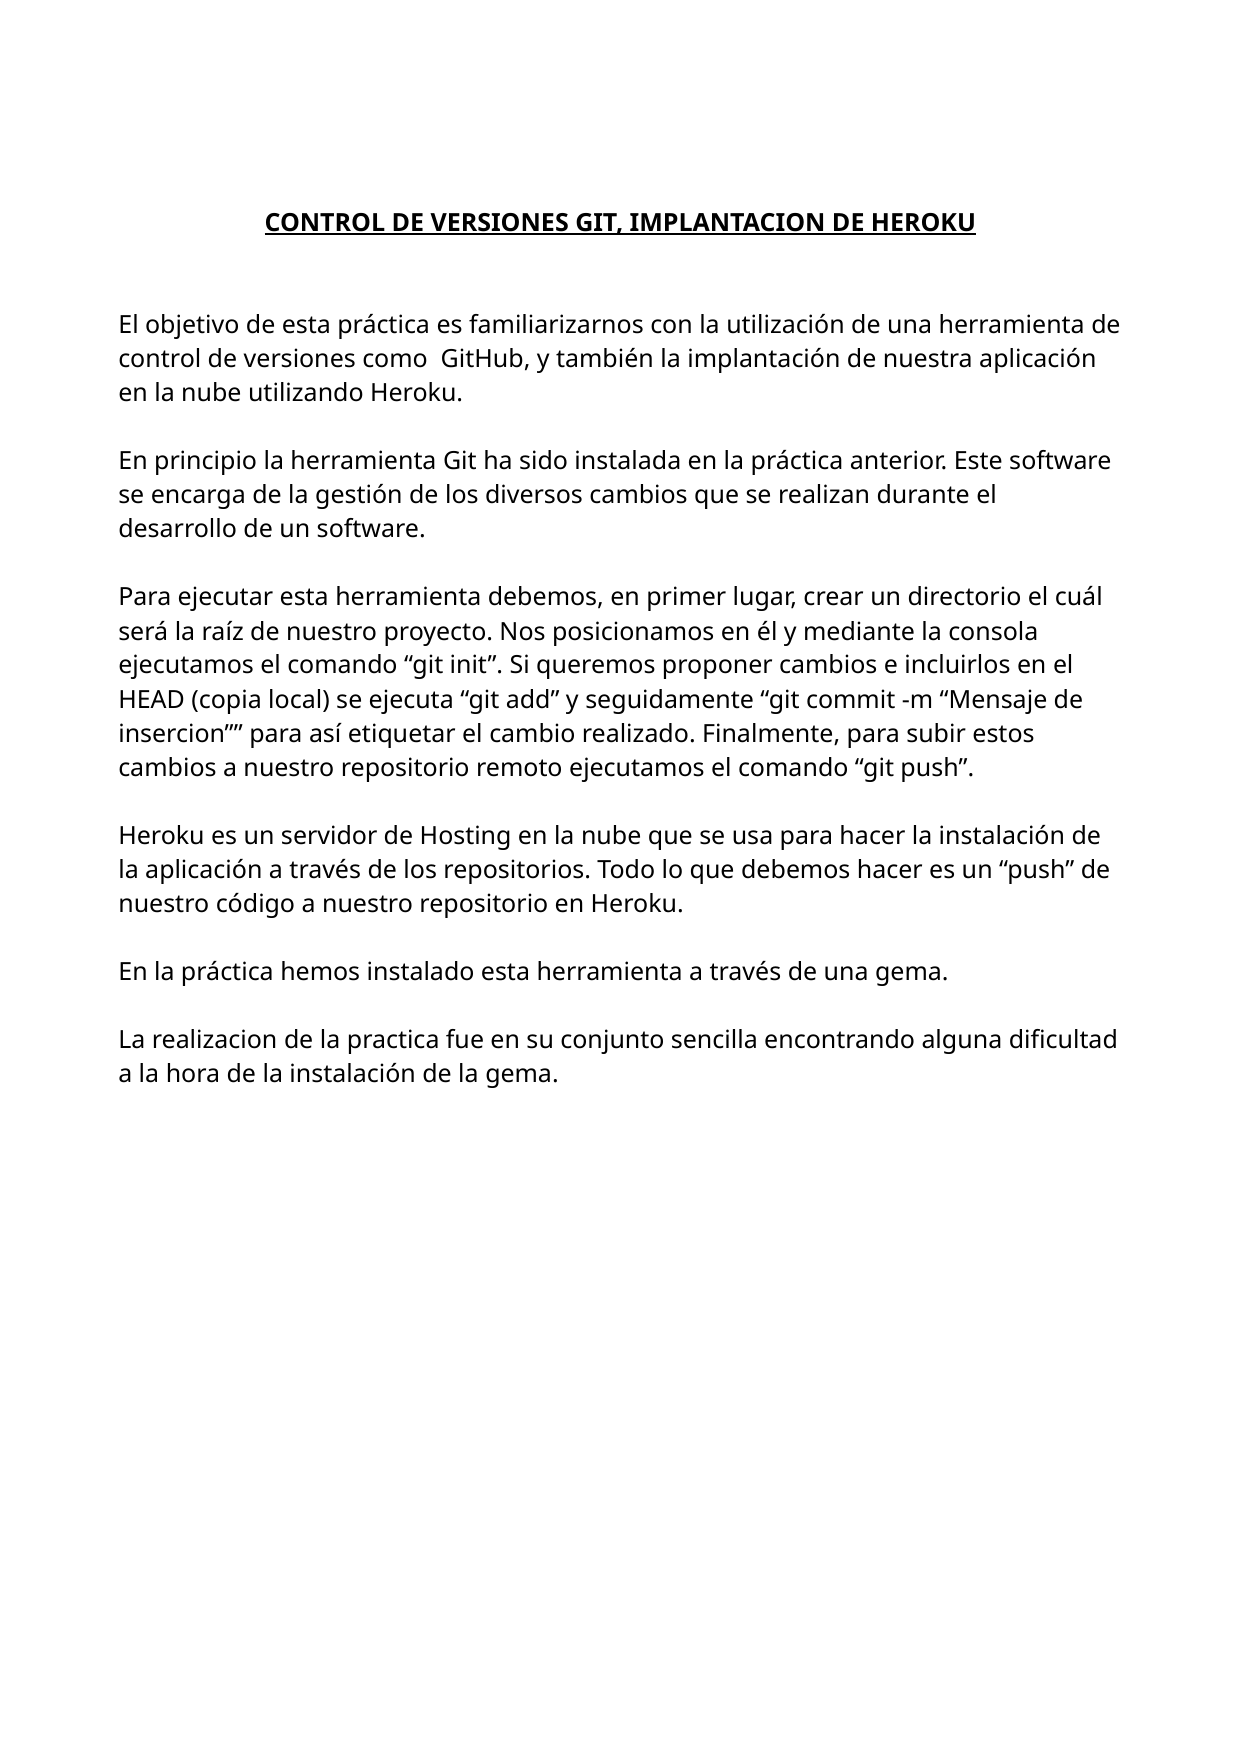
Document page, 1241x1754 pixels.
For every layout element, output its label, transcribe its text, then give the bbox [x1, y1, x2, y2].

text Para ejecutar esta herramienta debemos, en primer lugar, crear un directorio el cuál será la raíz de nuestro proyecto. Nos posicionamos en él y mediante la consola ejecutamos el comando “git init”. Si queremos proponer cambios e incluirlos en el HEAD (copia local) se ejecuta “git add” y seguidamente “git commit -m “Mensaje de insercion”” para así etiquetar el cambio realizado. Finalmente, para subir estos cambios a nuestro repositorio remoto ejecutamos el comando “git push”. [118, 579, 1122, 783]
text CONTROL DE VERSIONES GIT, IMPLANTACION DE HEROKU [118, 204, 1122, 238]
text El objetivo de esta práctica es familiarizarnos con la utilización de una herramienta de control de versiones como GitHub, y también la implantación de nuestra aplicación en la nube utilizando Heroku. [118, 307, 1122, 409]
text La realizacion de la practica fue en su conjunto sencilla encontrando alguna dificultad a la hora de la instalación de la gema. [118, 1022, 1122, 1090]
text En la práctica hemos instalado esta herramienta a través de una gema. [118, 954, 1122, 988]
text Heroku es un servidor de Hosting en la nube que se usa para hacer la instalación de la aplicación a través de los repositorios. Todo lo que debemos hacer es un “push” de nuestro código a nuestro repositorio en Heroku. [118, 817, 1122, 920]
text En principio la herramienta Git ha sido instalada en la práctica anterior. Este software se encarga de la gestión de los diversos cambios que se realizan durante el desarrollo de un software. [118, 443, 1122, 545]
